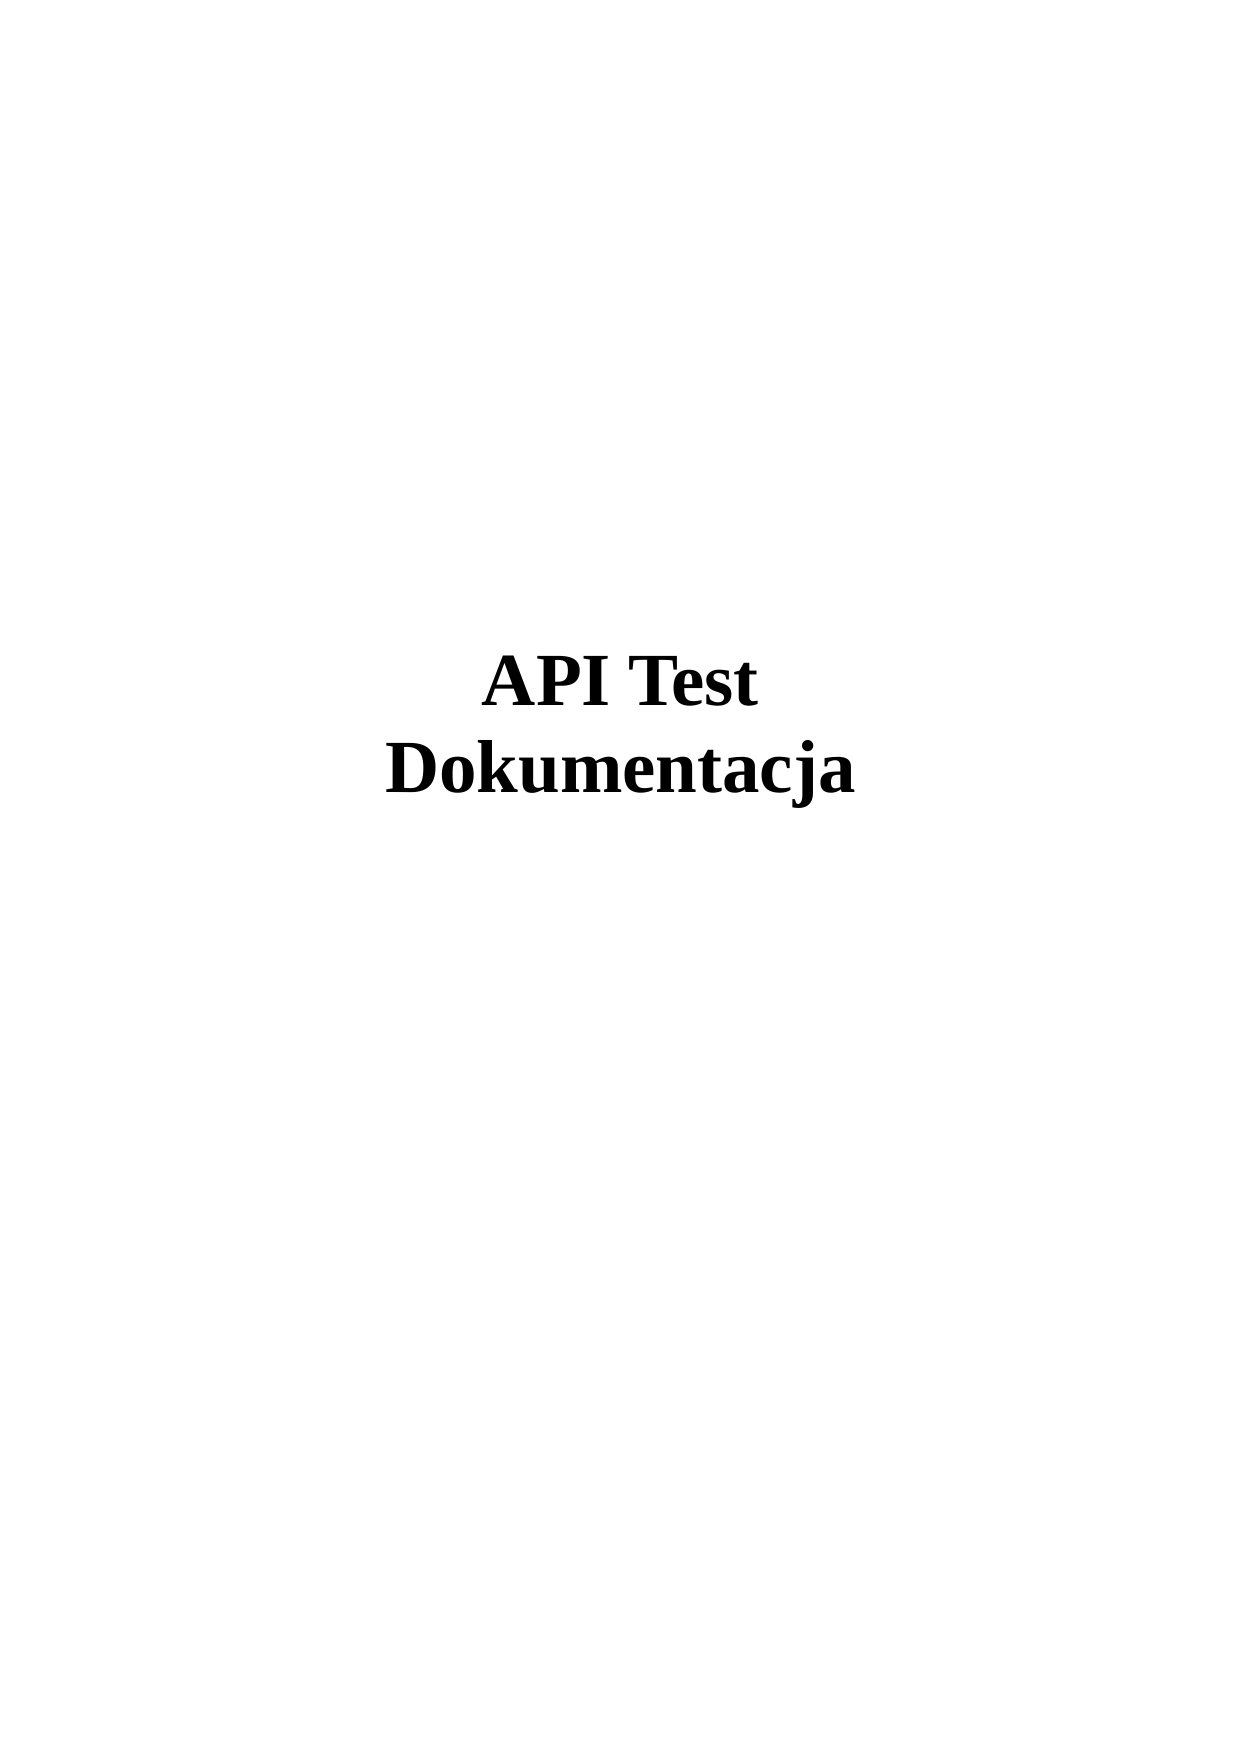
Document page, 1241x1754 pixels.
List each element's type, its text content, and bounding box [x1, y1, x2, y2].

text Dokumentacja [118, 722, 1122, 808]
text API Test [118, 636, 1122, 722]
